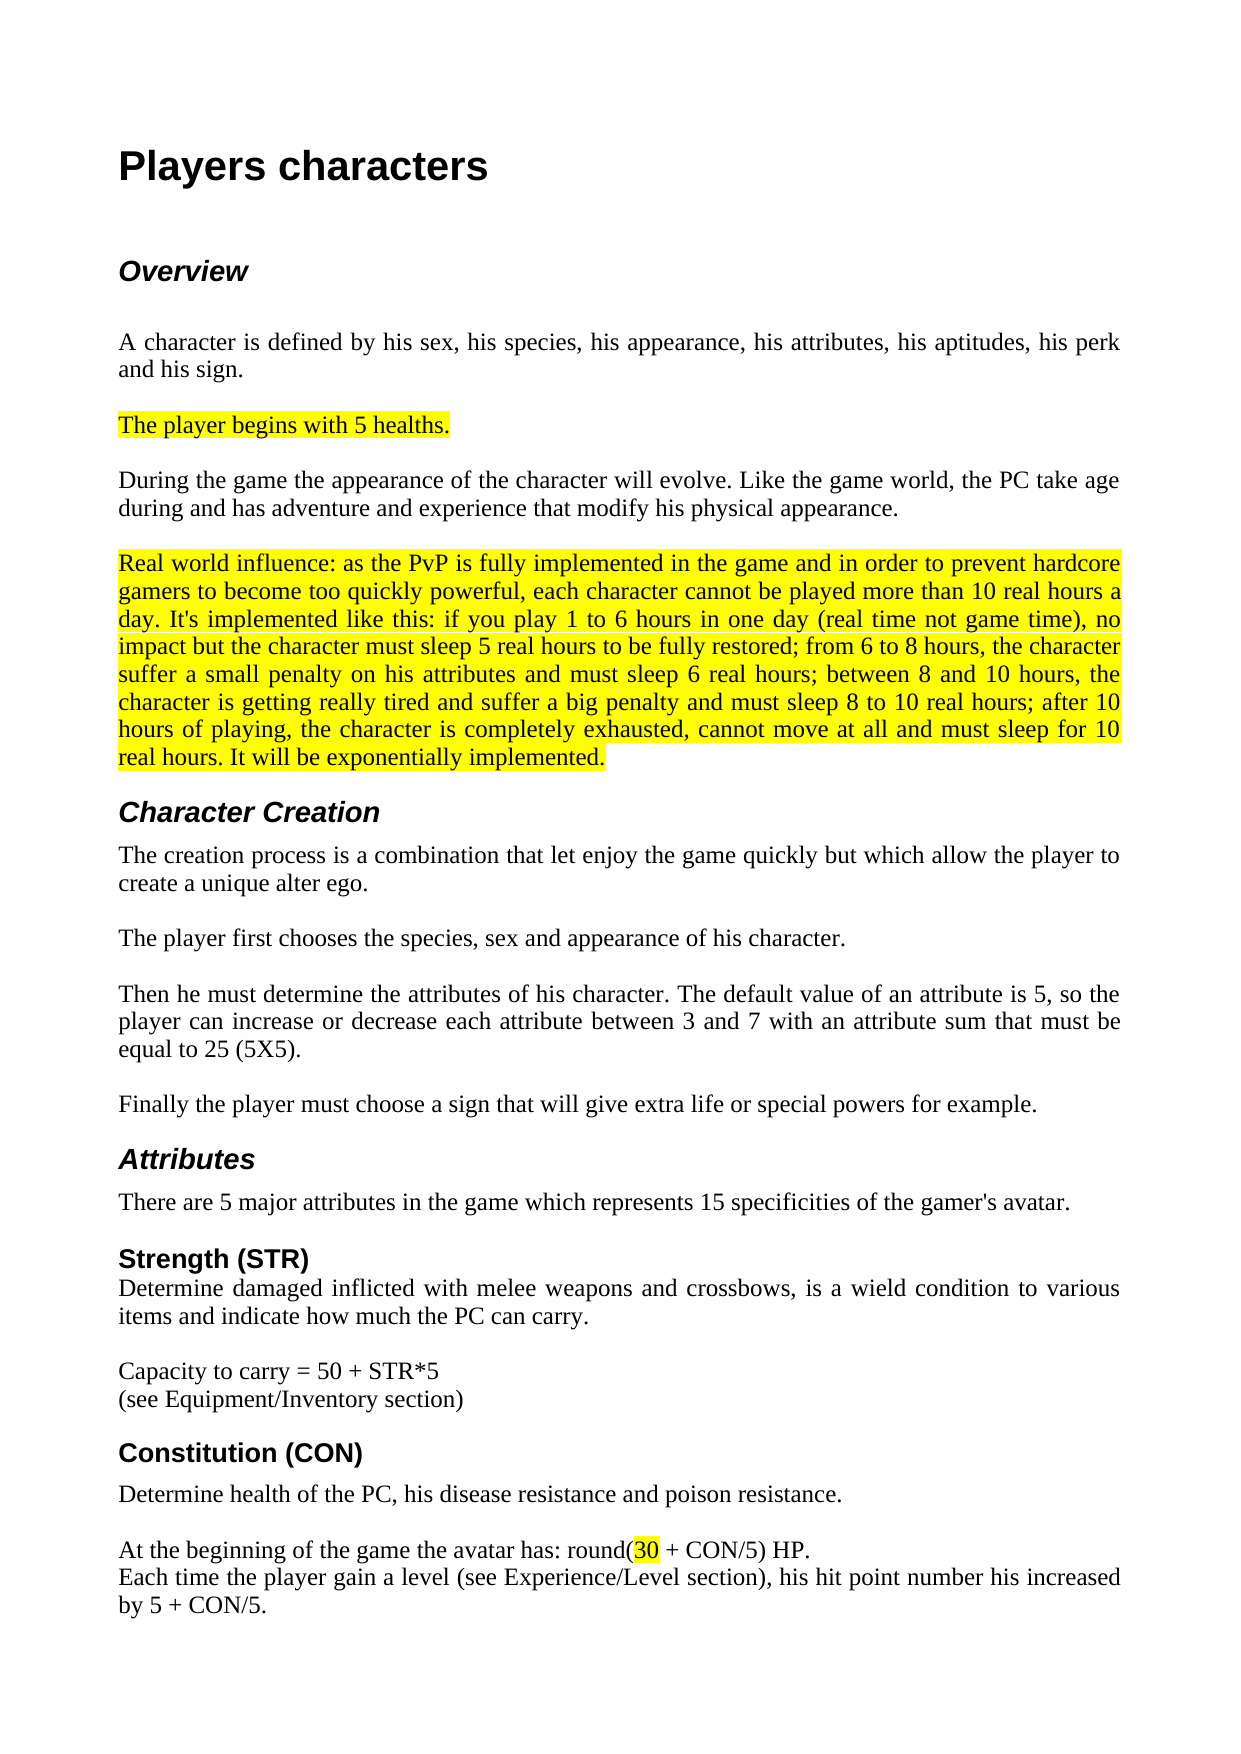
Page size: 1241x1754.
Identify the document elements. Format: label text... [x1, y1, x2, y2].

text The player begins with 5 healths. [118, 411, 1122, 438]
text Determine health of the PC, his disease resistance and poison resistance. [118, 1480, 1122, 1508]
text A character is defined by his sex, his species, his appearance, his attributes, his aptitudes, his perk and his sign. [118, 328, 1122, 383]
text Determine damaged inflicted with melee weapons and crossbows, is a wield condition to various items and indicate how much the PC can carry. [118, 1274, 1122, 1329]
subtitle Constitution (CON) [118, 1438, 1122, 1468]
text (see Equipment/Inventory section) [118, 1385, 1122, 1413]
text During the game the appearance of the character will evolve. Like the game world, the PC take age during and has adventure and experience that modify his physical appearance. [118, 466, 1122, 522]
subtitle Character Creation [118, 796, 1122, 829]
text Then he must determine the attributes of his character. The default value of an attribute is 5, so the player can increase or decrease each attribute between 3 and 7 with an attribute sum that must be equal to 25 (5X5). [118, 980, 1122, 1063]
subtitle Overview [118, 255, 1122, 287]
subtitle Players characters [118, 143, 1122, 190]
text There are 5 major attributes in the game which represents 15 specificities of the gamer's avatar. [118, 1188, 1122, 1216]
text At the beginning of the game the avatar has: round(30 + CON/5) HP. [118, 1536, 1122, 1563]
text Each time the player gain a level (see Experience/Level section), his hit point number his increased by 5 + CON/5. [118, 1563, 1122, 1619]
text The player first chooses the species, sex and appearance of his character. [118, 924, 1122, 952]
text The creation process is a combination that let enjoy the game quickly but which allow the player to create a unique alter ego. [118, 841, 1122, 897]
text Capacity to carry = 50 + STR*5 [118, 1357, 1122, 1385]
text Strength (STR) [118, 1244, 1122, 1274]
subtitle Attributes [118, 1143, 1122, 1176]
text Finally the player must choose a sign that will give extra life or special powers for example. [118, 1091, 1122, 1118]
text Real world influence: as the PvP is fully implemented in the game and in order to prevent hardcore gamers to become too quickly powerful, each character cannot be played more than 10 real hours a day. It's implemented like this: if you play 1 to 6 hours in one day (real time not game time), no impact but the character must sleep 5 real hours to be fully restored; from 6 to 8 hours, the character suffer a small penalty on his attributes and must sleep 6 real hours; between 8 and 10 hours, the character is getting really tired and suffer a big penalty and must sleep 8 to 10 real hours; after 10 hours of playing, the character is completely exhausted, cannot move at all and must sleep for 10 real hours. It will be exponentially implemented. [118, 549, 1122, 771]
